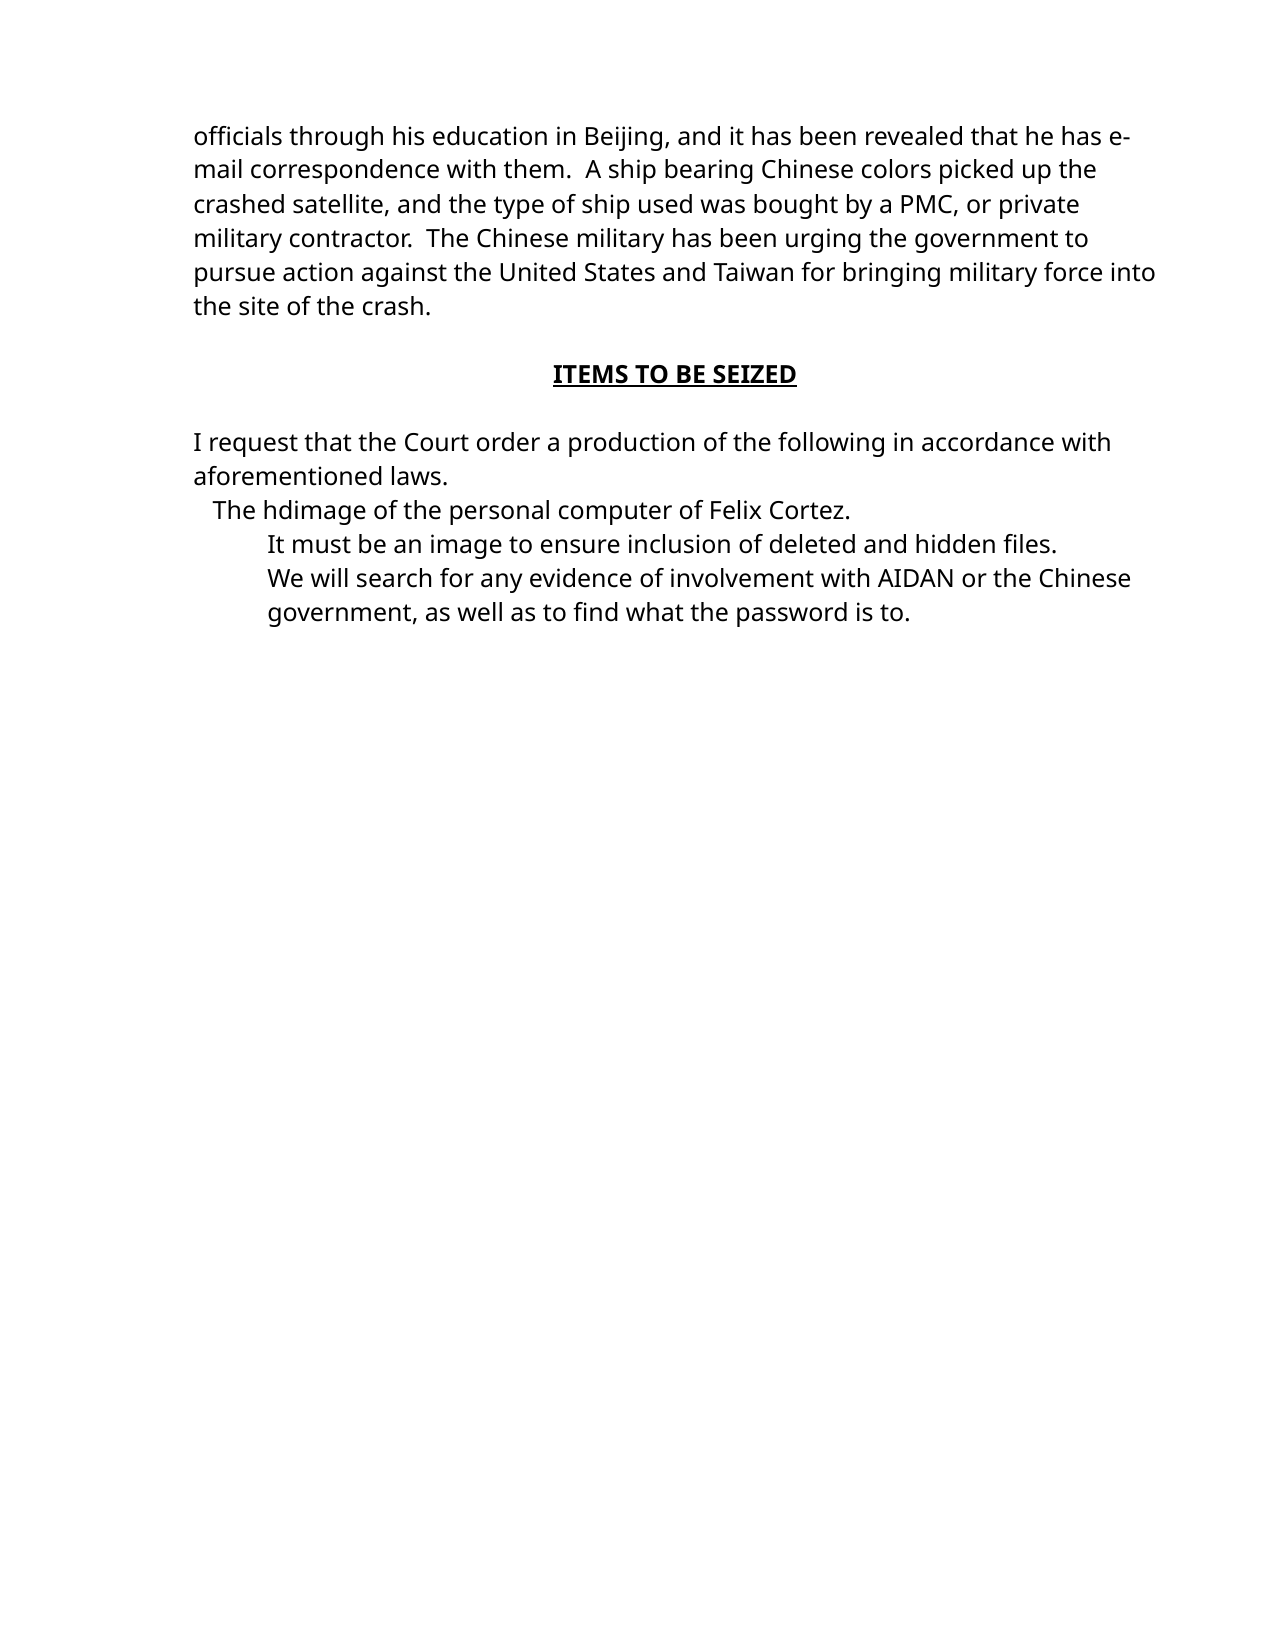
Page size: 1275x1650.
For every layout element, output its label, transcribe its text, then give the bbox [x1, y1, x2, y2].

list We will search for any evidence of involvement with AIDAN or the Chinese government, as well as to find what the password is to. [156, 561, 1157, 629]
list officials through his education in Beijing, and it has been revealed that he has e-mail correspondence with them. A ship bearing Chinese colors picked up the crashed satellite, and the type of ship used was bought by a PMC, or private military contractor. The Chinese military has been urging the government to pursue action against the United States and Taiwan for bringing military force into the site of the crash. [156, 118, 1157, 322]
list It must be an image to ensure inclusion of deleted and hidden files. [156, 527, 1157, 561]
list The hdimage of the personal computer of Felix Cortez. [156, 493, 1157, 527]
list ITEMS TO BE SEIZED [156, 357, 1157, 391]
list I request that the Court order a production of the following in accordance with aforementioned laws. [156, 425, 1157, 493]
